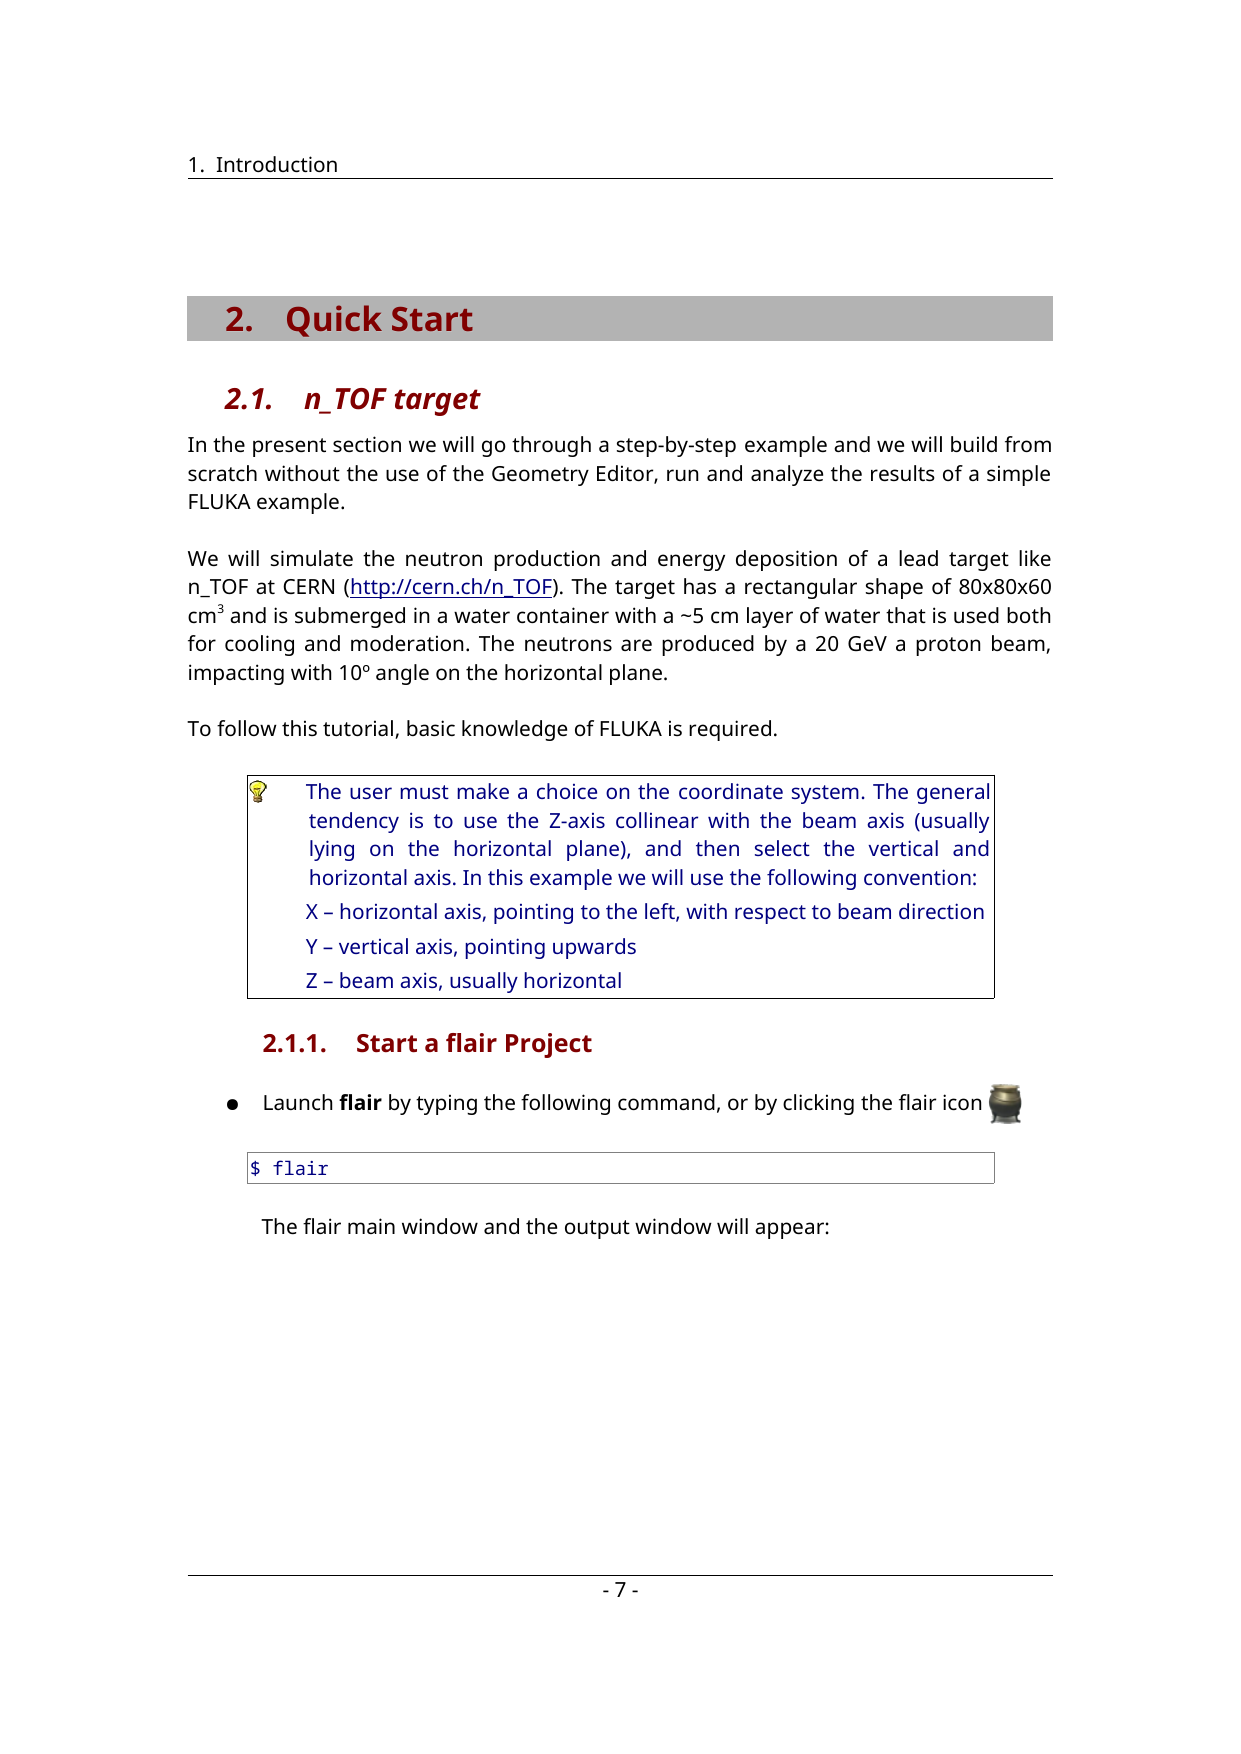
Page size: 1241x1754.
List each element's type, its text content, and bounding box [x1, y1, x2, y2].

text In the present section we will go through a step-by-step example and we will build from scratch without the use of the Geometry Editor, run and analyze the results of a simple FLUKA example. [187, 430, 1053, 516]
text X – horizontal axis, pointing to the left, with respect to beam direction [248, 894, 994, 926]
text $ flair [248, 1153, 994, 1183]
picture [988, 1084, 1022, 1124]
text To follow this tutorial, basic knowledge of FLUKA is required. [187, 714, 1053, 743]
subtitle Quick Start [187, 296, 1053, 341]
picture [249, 780, 267, 803]
subtitle Start a flair Project [225, 1026, 1053, 1060]
text Y – vertical axis, pointing upwards [248, 929, 994, 960]
list Launch flair by typing the following command, or by clicking the flair icon [225, 1084, 988, 1123]
text The user must make a choice on the coordinate system. The general tendency is to use the Z-axis collinear with the beam axis (usually lying on the horizontal plane), and then select the vertical and horizontal axis. In this example we will use the following convention: [248, 776, 994, 891]
text Z – beam axis, usually horizontal [248, 963, 994, 998]
subtitle n_TOF target [187, 378, 1053, 418]
text We will simulate the neutron production and energy deposition of a lead target like n_TOF at CERN (http://cern.ch/n_TOF). The target has a rectangular shape of 80x80x60 cm3 and is submerged in a water container with a ~5 cm layer of water that is used both for cooling and moderation. The neutrons are produced by a 20 GeV a proton beam, impacting with 10º angle on the horizontal plane. [187, 544, 1053, 686]
text The flair main window and the output window will appear: [187, 1212, 1053, 1240]
